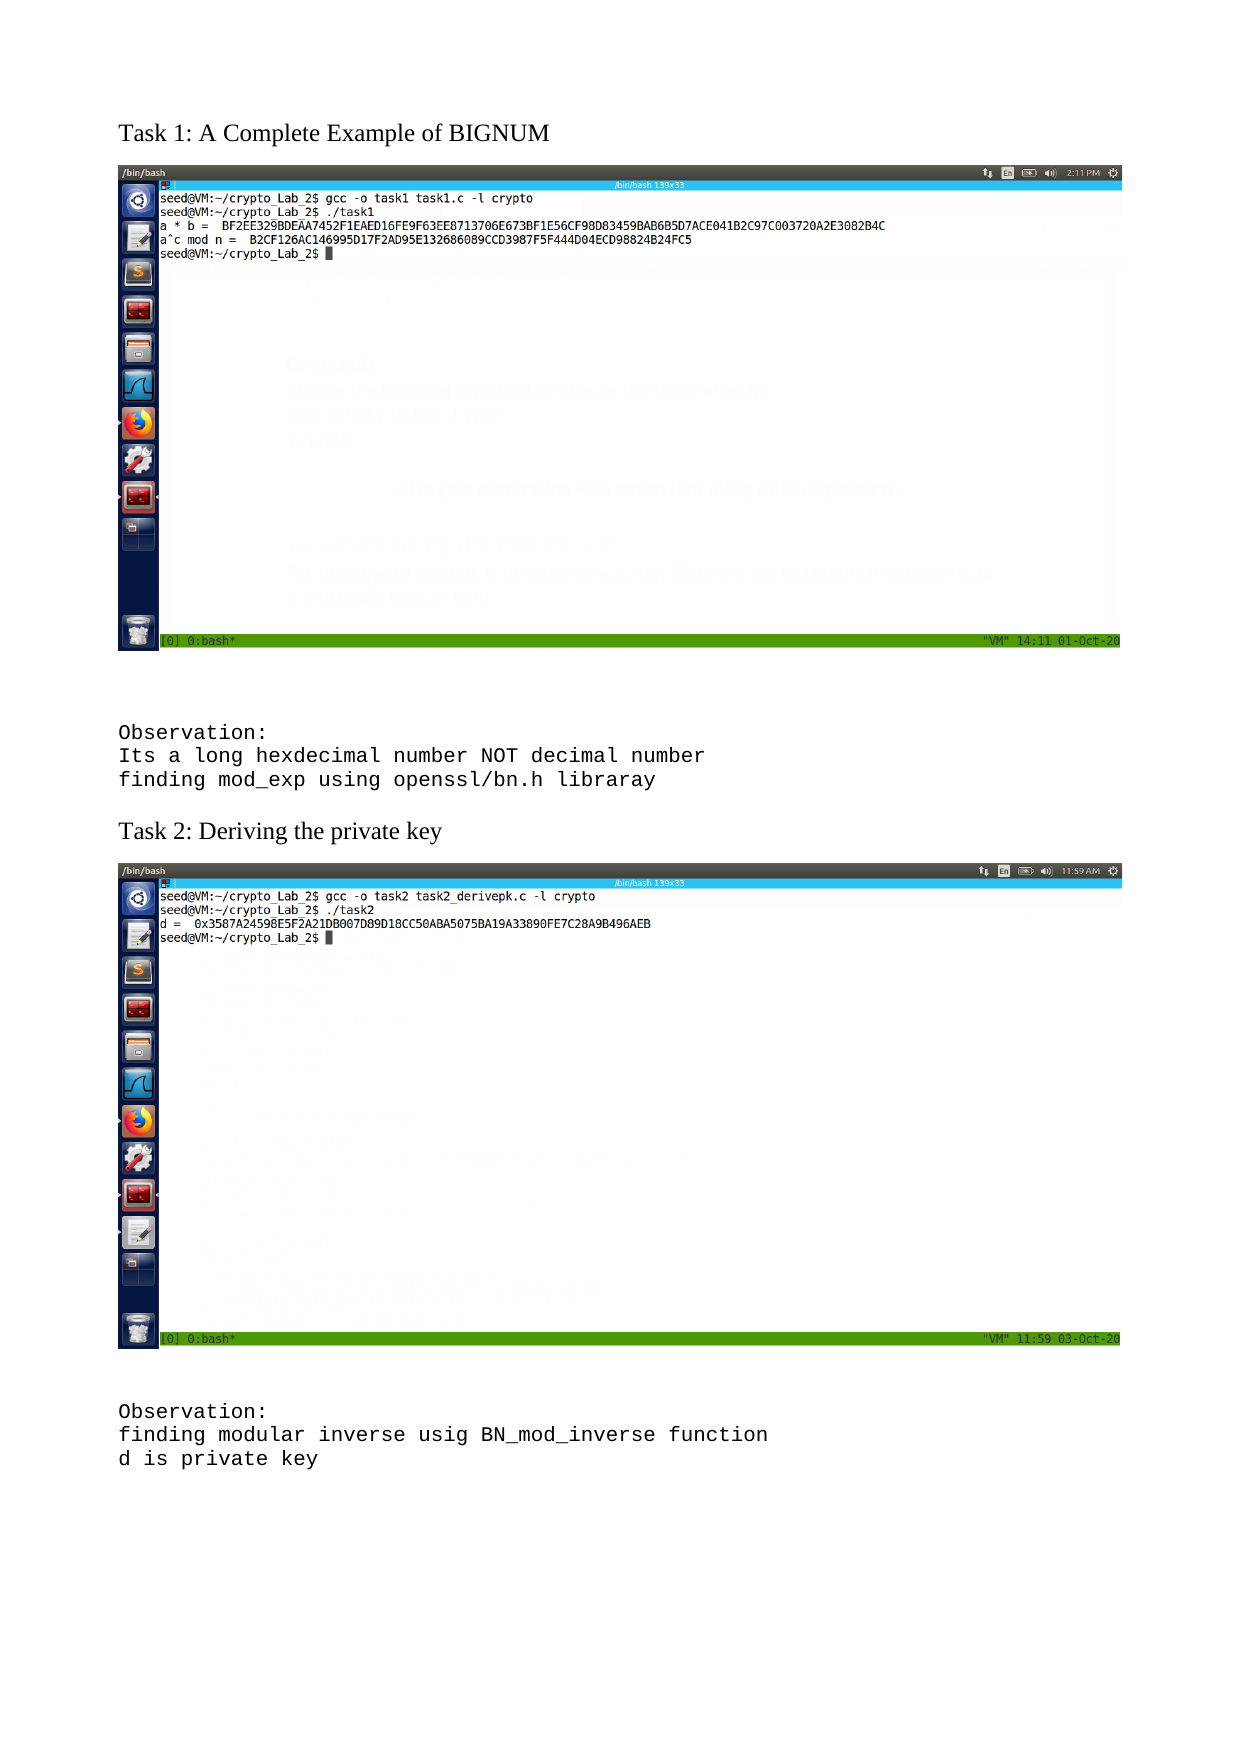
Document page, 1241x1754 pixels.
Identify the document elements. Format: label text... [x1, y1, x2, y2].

text Task 1: A Complete Example of BIGNUM [118, 118, 1122, 147]
text d is private key [118, 1448, 1122, 1472]
picture [118, 863, 1123, 1349]
picture [118, 165, 1123, 651]
text Its a long hexdecimal number NOT decimal number [118, 745, 1122, 769]
text finding mod_exp using openssl/bn.h libraray [118, 769, 1122, 793]
text Task 2: Deriving the private key [118, 816, 1122, 845]
text finding modular inverse usig BN_mod_inverse function [118, 1424, 1122, 1448]
text Observation: [118, 1401, 1122, 1424]
text Observation: [118, 722, 1122, 745]
